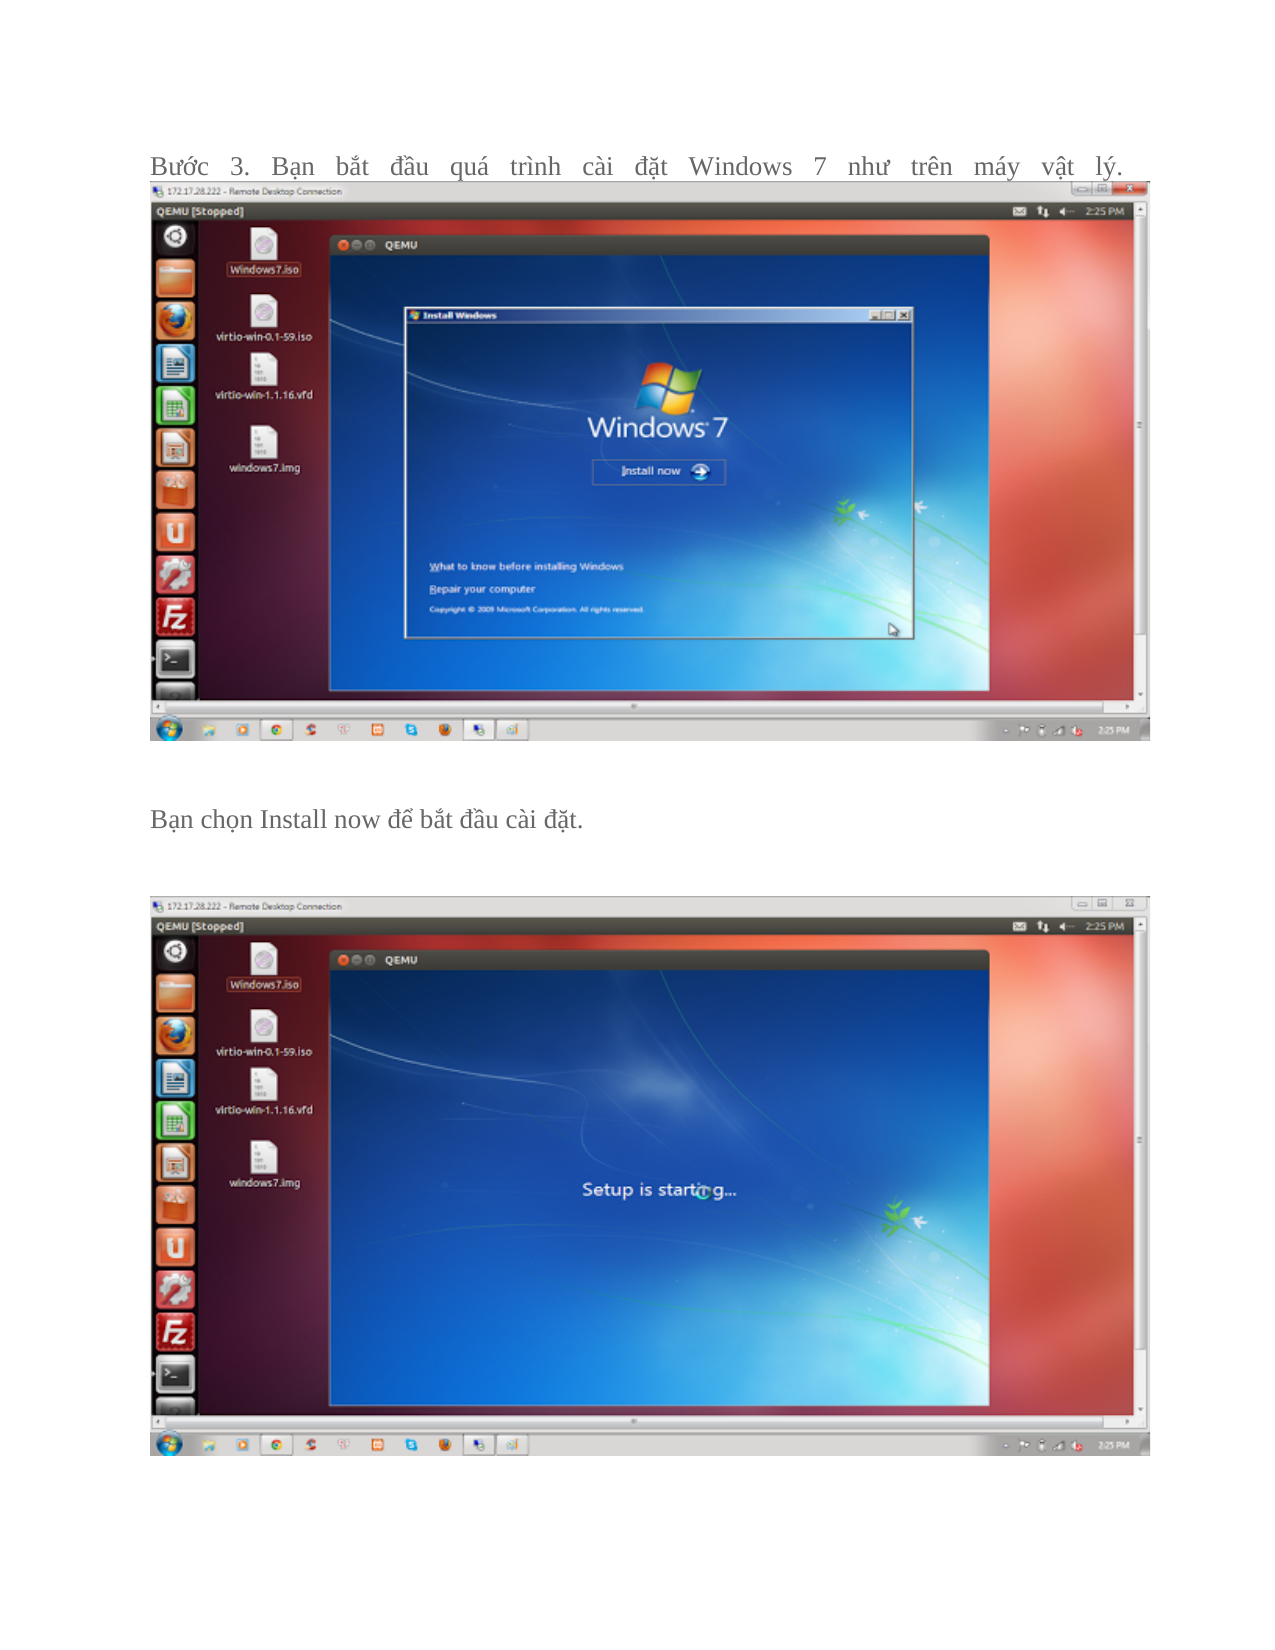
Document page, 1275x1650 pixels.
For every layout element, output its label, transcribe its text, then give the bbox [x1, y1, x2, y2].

text Bước 3. Bạn bắt đầu quá trình cài đặt Windows 7 như trên máy vật lý. [150, 150, 1125, 181]
text Bạn chọn Install now để bắt đầu cài đặt. [150, 803, 1125, 834]
